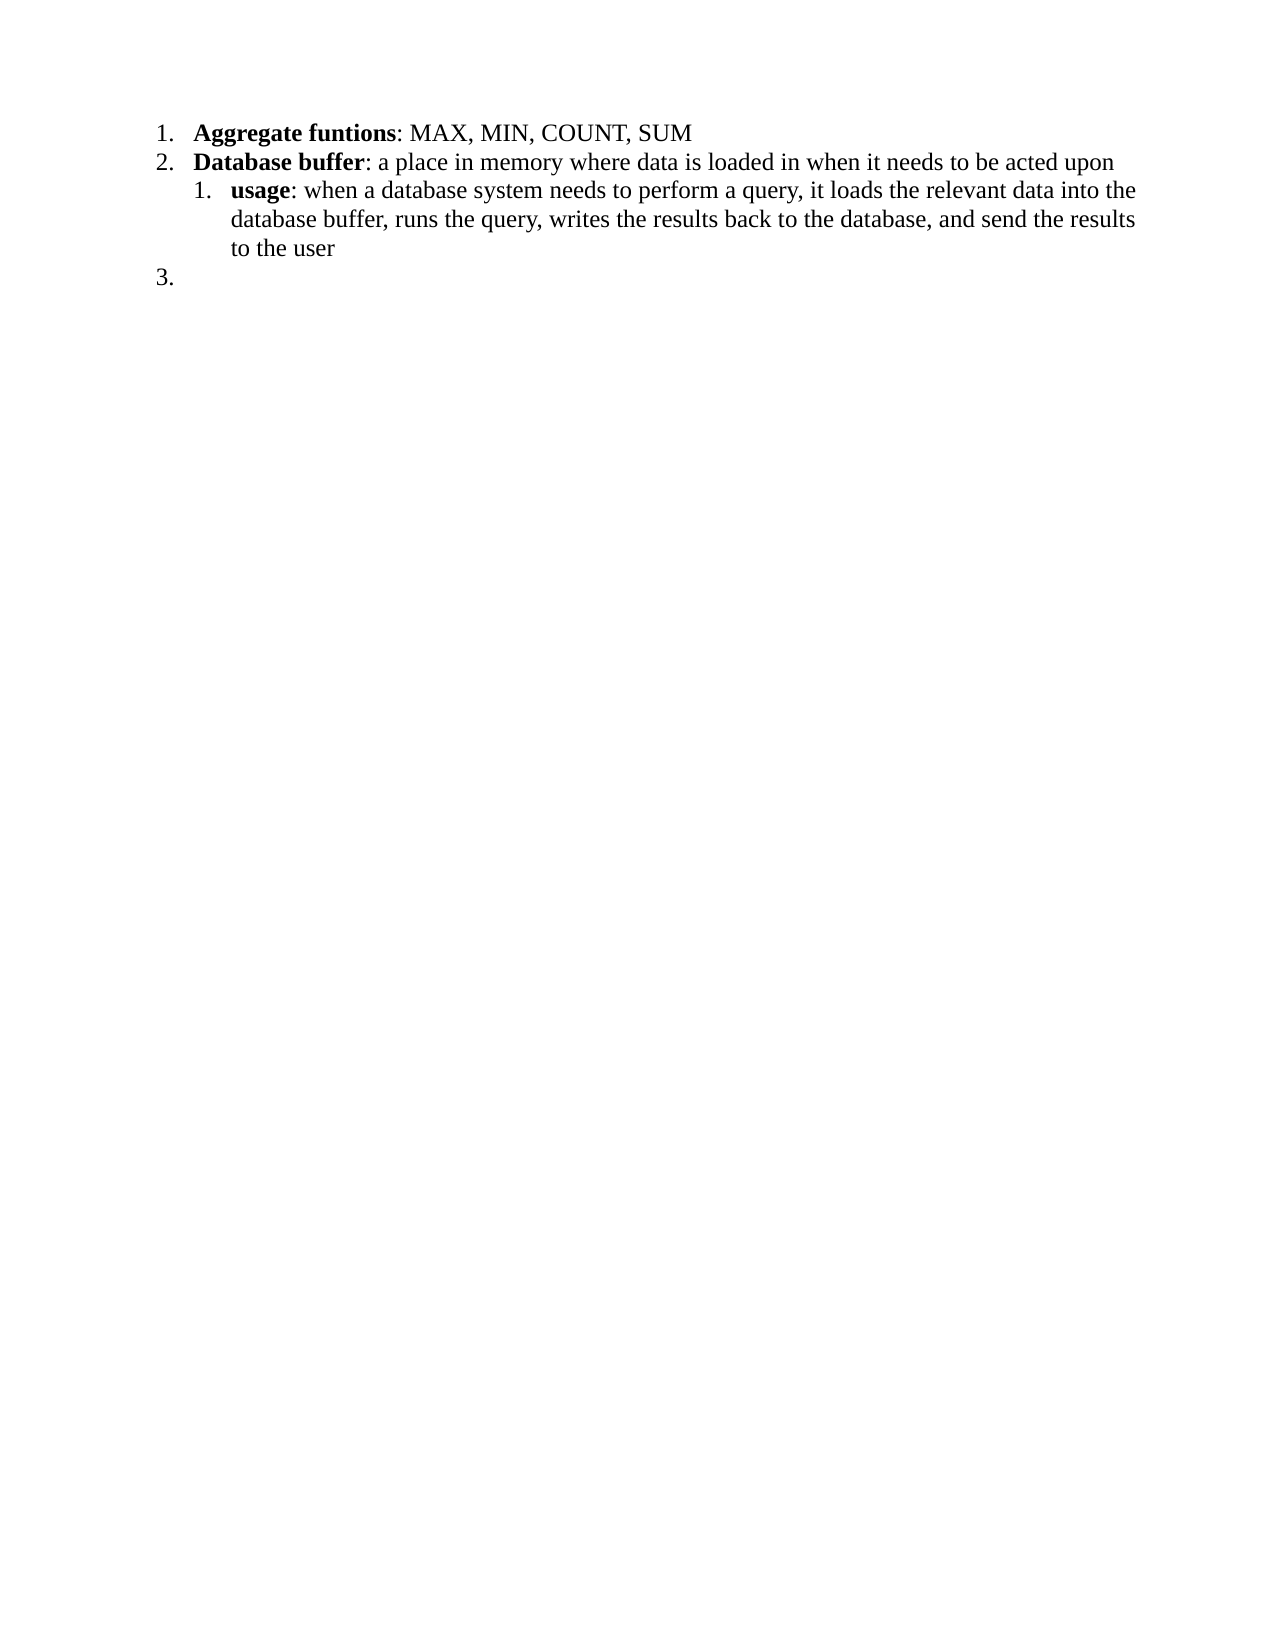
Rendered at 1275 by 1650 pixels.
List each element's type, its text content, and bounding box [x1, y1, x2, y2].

list Database buffer: a place in memory where data is loaded in when it needs to be acted upon [156, 147, 1157, 176]
list Aggregate funtions: MAX, MIN, COUNT, SUM [156, 118, 1157, 147]
list usage: when a database system needs to perform a query, it loads the relevant data into the database buffer, runs the query, writes the results back to the database, and send the results to the user [193, 176, 1157, 262]
